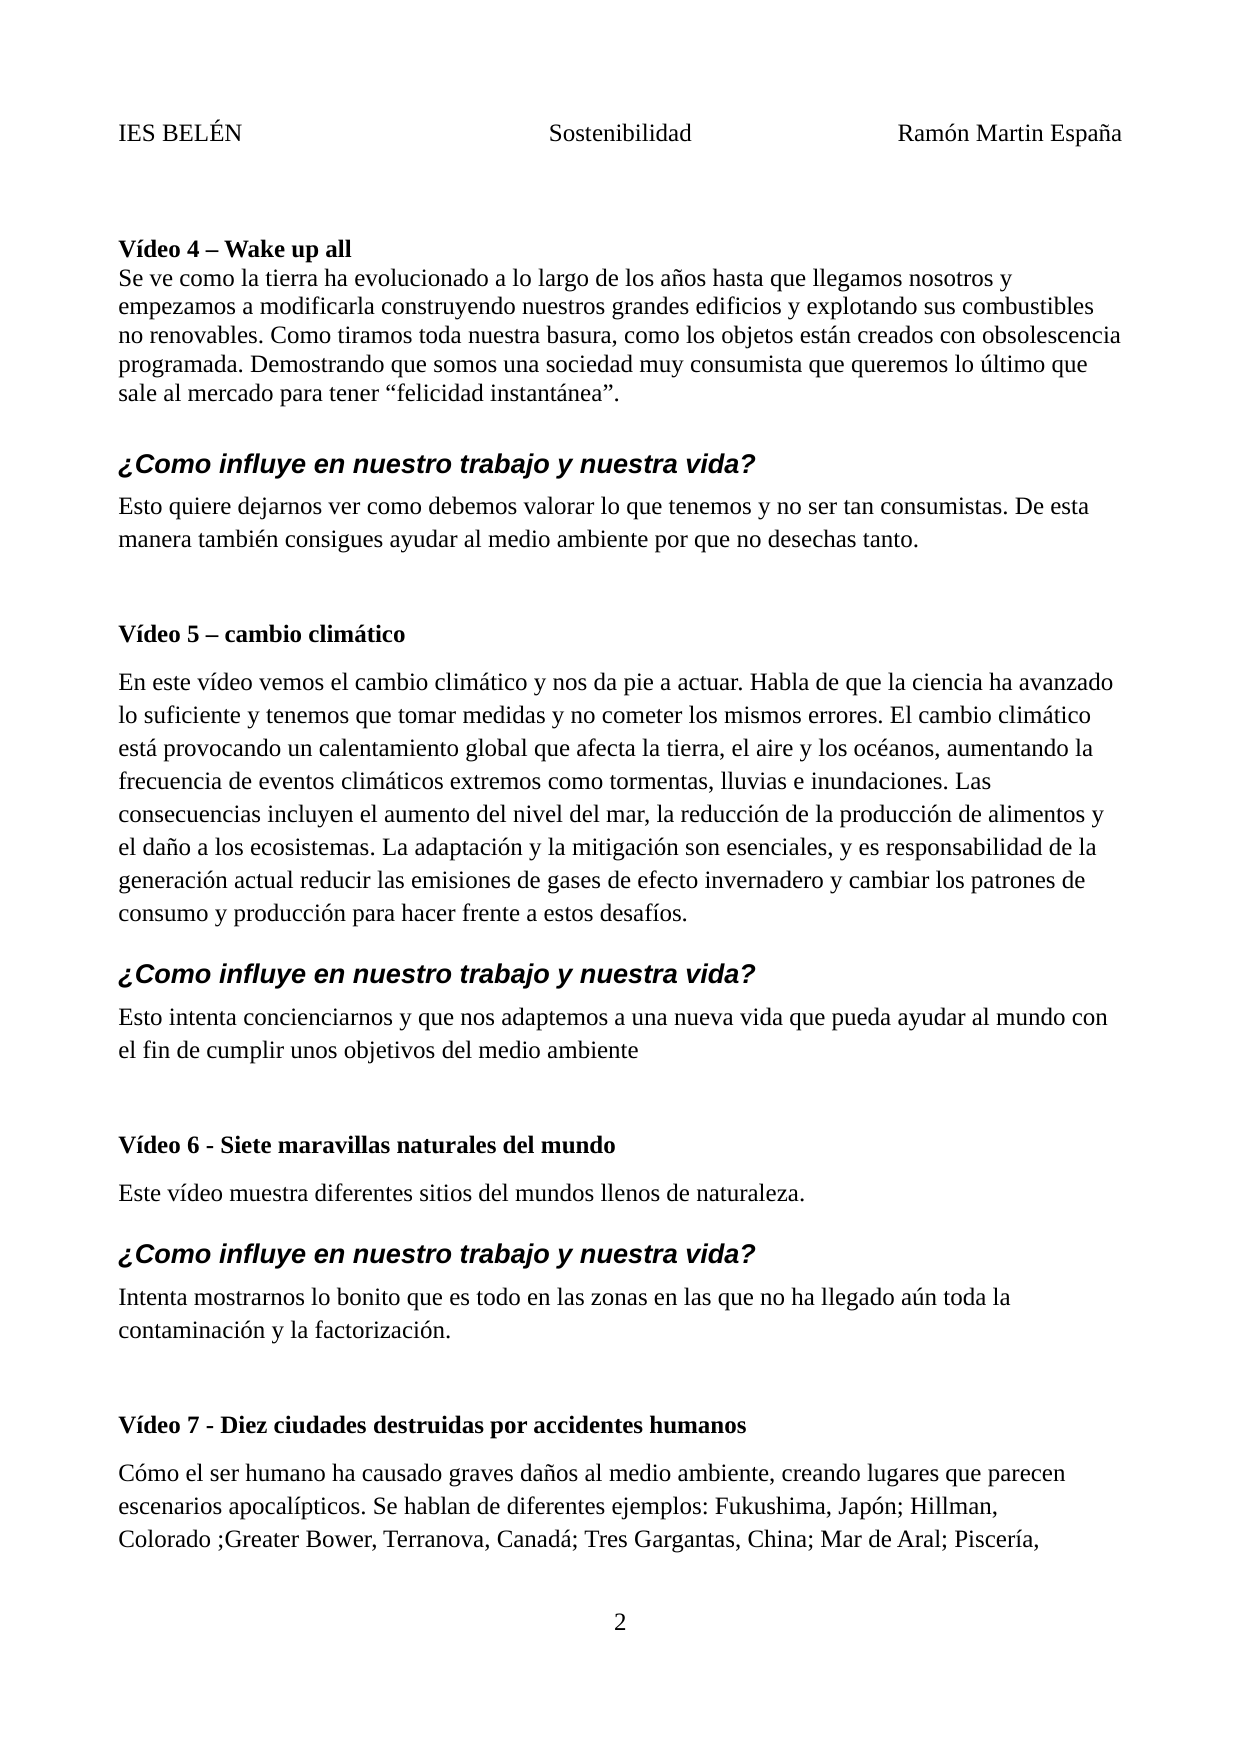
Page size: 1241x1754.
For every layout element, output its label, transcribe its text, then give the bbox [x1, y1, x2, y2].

text Vídeo 5 – cambio climático [118, 619, 1122, 648]
text Intenta mostrarnos lo bonito que es todo en las zonas en las que no ha llegado aún toda la contaminación y la factorización. [118, 1282, 1122, 1344]
text Cómo el ser humano ha causado graves daños al medio ambiente, creando lugares que parecen escenarios apocalípticos. Se hablan de diferentes ejemplos: Fukushima, Japón; Hillman, Colorado ;Greater Bower, Terranova, Canadá; Tres Gargantas, China; Mar de Aral; Piscería, [118, 1458, 1122, 1552]
text Vídeo 6 - Siete maravillas naturales del mundo [118, 1130, 1122, 1159]
text Se ve como la tierra ha evolucionado a lo largo de los años hasta que llegamos nosotros y empezamos a modificarla construyendo nuestros grandes edificios y explotando sus combustibles no renovables. Como tiramos toda nuestra basura, como los objetos están creados con obsolescencia programada. Demostrando que somos una sociedad muy consumista que queremos lo último que sale al mercado para tener “felicidad instantánea”. [118, 263, 1122, 406]
subtitle ¿Como influye en nuestro trabajo y nuestra vida? [118, 448, 1122, 479]
text Este vídeo muestra diferentes sitios del mundos llenos de naturaleza. [118, 1178, 1122, 1207]
text En este vídeo vemos el cambio climático y nos da pie a actuar. Habla de que la ciencia ha avanzado lo suficiente y tenemos que tomar medidas y no cometer los mismos errores. El cambio climático está provocando un calentamiento global que afecta la tierra, el aire y los océanos, aumentando la frecuencia de eventos climáticos extremos como tormentas, lluvias e inundaciones. Las consecuencias incluyen el aumento del nivel del mar, la reducción de la producción de alimentos y el daño a los ecosistemas. La adaptación y la mitigación son esenciales, y es responsabilidad de la generación actual reducir las emisiones de gases de efecto invernadero y cambiar los patrones de consumo y producción para hacer frente a estos desafíos. [118, 667, 1122, 927]
subtitle ¿Como influye en nuestro trabajo y nuestra vida? [118, 1238, 1122, 1269]
subtitle ¿Como influye en nuestro trabajo y nuestra vida? [118, 958, 1122, 990]
text Esto intenta concienciarnos y que nos adaptemos a una nueva vida que pueda ayudar al mundo con el fin de cumplir unos objetivos del medio ambiente [118, 1002, 1122, 1064]
text Vídeo 4 – Wake up all [118, 234, 1122, 263]
text Esto quiere dejarnos ver como debemos valorar lo que tenemos y no ser tan consumistas. De esta manera también consigues ayudar al medio ambiente por que no desechas tanto. [118, 491, 1122, 553]
text Vídeo 7 - Diez ciudades destruidas por accidentes humanos [118, 1410, 1122, 1439]
